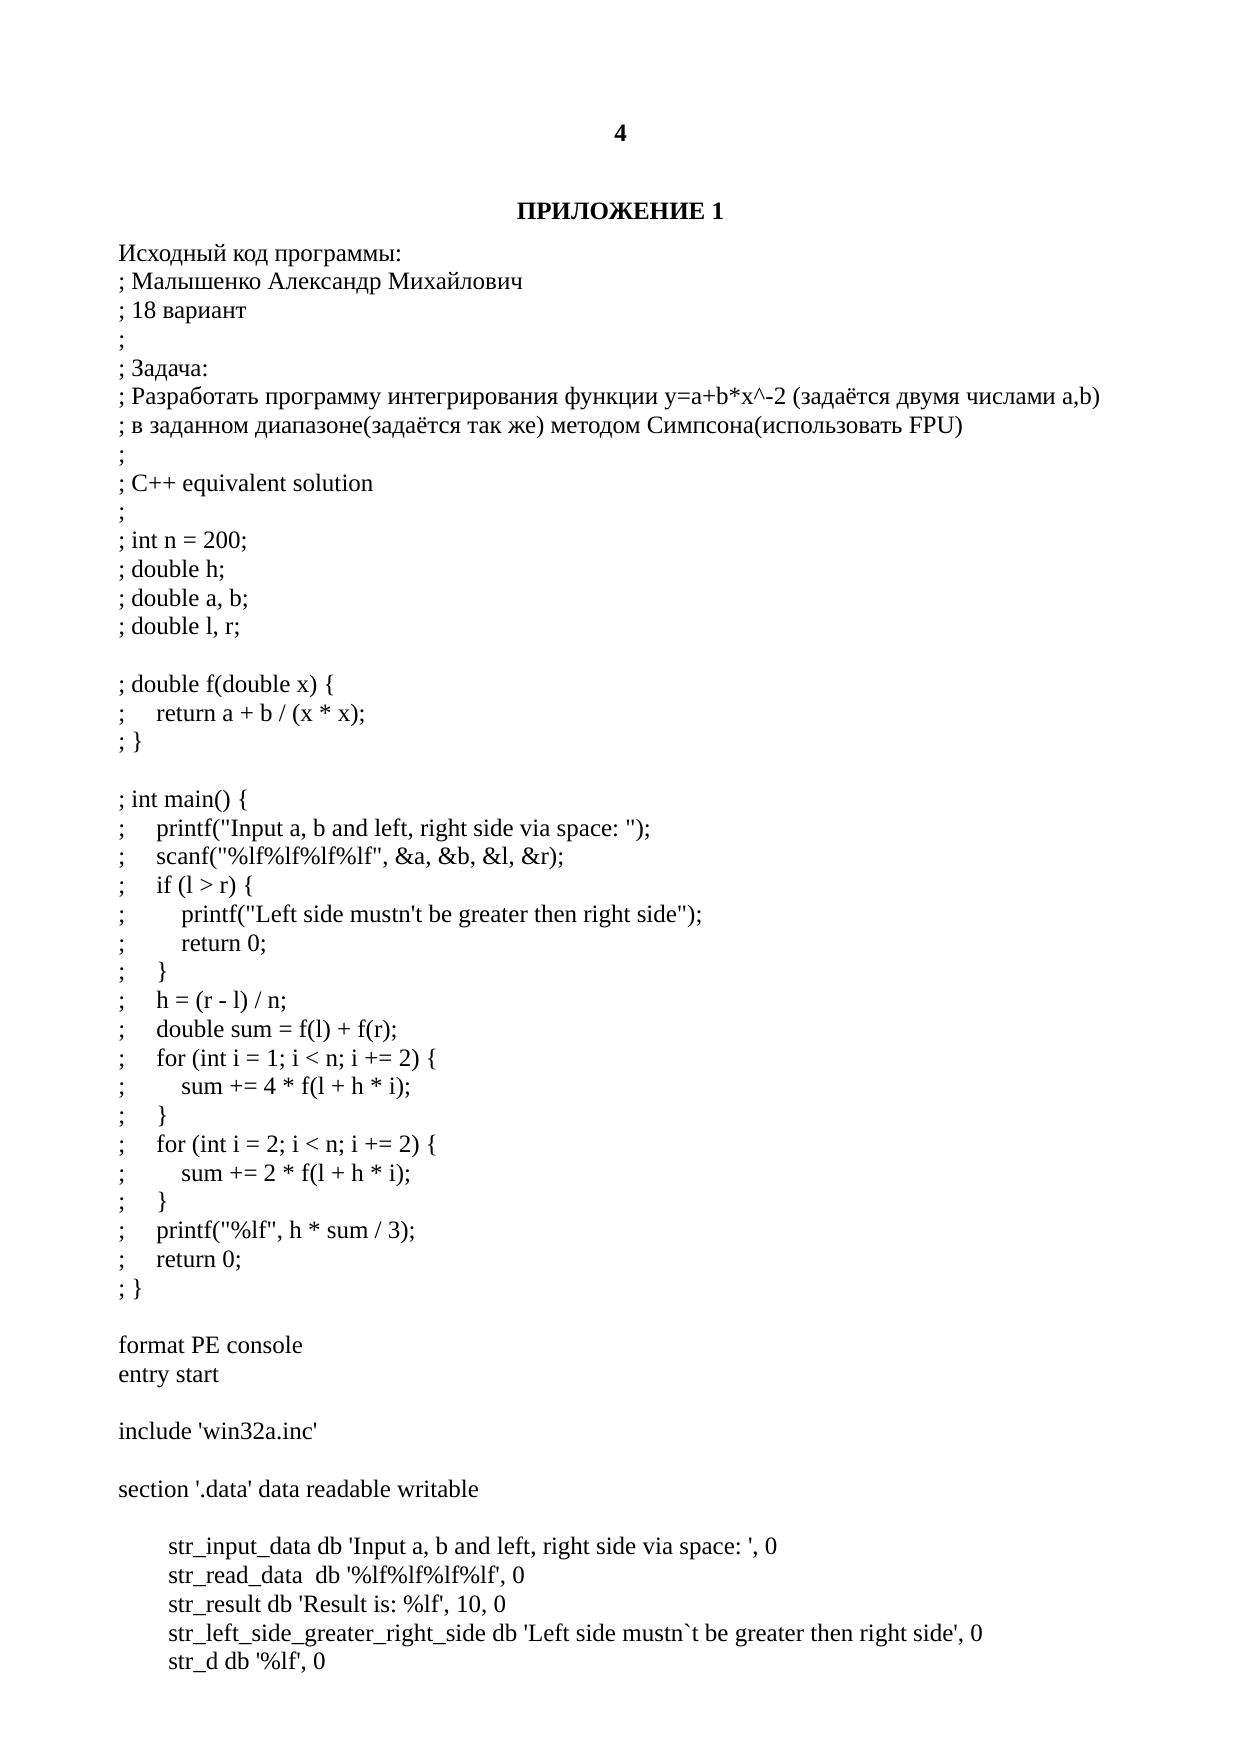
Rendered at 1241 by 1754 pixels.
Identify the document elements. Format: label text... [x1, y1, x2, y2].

text ; sum += 2 * f(l + h * i); [118, 1158, 1122, 1186]
text ; for (int i = 1; i < n; i += 2) { [118, 1043, 1122, 1071]
subtitle ПРИЛОЖЕНИЕ 1 [118, 196, 1122, 225]
text ; double h; [118, 554, 1122, 583]
text str_result db 'Result is: %lf', 10, 0 [118, 1589, 1122, 1618]
text ; [118, 439, 1122, 468]
text ; double a, b; [118, 583, 1122, 611]
text format PE console [118, 1330, 1122, 1359]
text ; [118, 496, 1122, 525]
text ; printf("%lf", h * sum / 3); [118, 1215, 1122, 1244]
text ; } [118, 726, 1122, 755]
text ; return a + b / (x * x); [118, 698, 1122, 726]
text ; printf("Input a, b and left, right side via space: "); [118, 813, 1122, 841]
text ; } [118, 956, 1122, 985]
text ; 18 вариант [118, 295, 1122, 324]
text ; } [118, 1273, 1122, 1301]
text ; double l, r; [118, 611, 1122, 640]
text str_input_data db 'Input a, b and left, right side via space: ', 0 [118, 1531, 1122, 1560]
text str_read_data db '%lf%lf%lf%lf', 0 [118, 1560, 1122, 1589]
text ; Разработать программу интегрирования функции y=a+b*x^-2 (задаётся двумя числами а,b) [118, 381, 1122, 410]
text ; return 0; [118, 1244, 1122, 1273]
text ; int n = 200; [118, 525, 1122, 554]
text ; int main() { [118, 784, 1122, 813]
text ; } [118, 1100, 1122, 1129]
text ; if (l > r) { [118, 870, 1122, 899]
text ; Задача: [118, 353, 1122, 381]
text ; C++ equivalent solution [118, 468, 1122, 496]
text Исходный код программы: [118, 238, 1122, 266]
text str_d db '%lf', 0 [118, 1646, 1122, 1675]
text ; scanf("%lf%lf%lf%lf", &a, &b, &l, &r); [118, 841, 1122, 870]
text ; h = (r - l) / n; [118, 985, 1122, 1014]
text ; Малышенко Александр Михайлович [118, 266, 1122, 295]
text ; return 0; [118, 928, 1122, 956]
text str_left_side_greater_right_side db 'Left side mustn`t be greater then right side', 0 [118, 1618, 1122, 1646]
text ; double sum = f(l) + f(r); [118, 1014, 1122, 1043]
text section '.data' data readable writable [118, 1474, 1122, 1503]
text entry start [118, 1359, 1122, 1388]
text ; в заданном диапазоне(задаётся так же) методом Симпсона(использовать FPU) [118, 410, 1122, 439]
text ; double f(double x) { [118, 669, 1122, 698]
text ; printf("Left side mustn't be greater then right side"); [118, 899, 1122, 928]
text ; for (int i = 2; i < n; i += 2) { [118, 1129, 1122, 1158]
text ; } [118, 1186, 1122, 1215]
text include 'win32a.inc' [118, 1416, 1122, 1445]
text ; sum += 4 * f(l + h * i); [118, 1071, 1122, 1100]
text ; [118, 324, 1122, 353]
